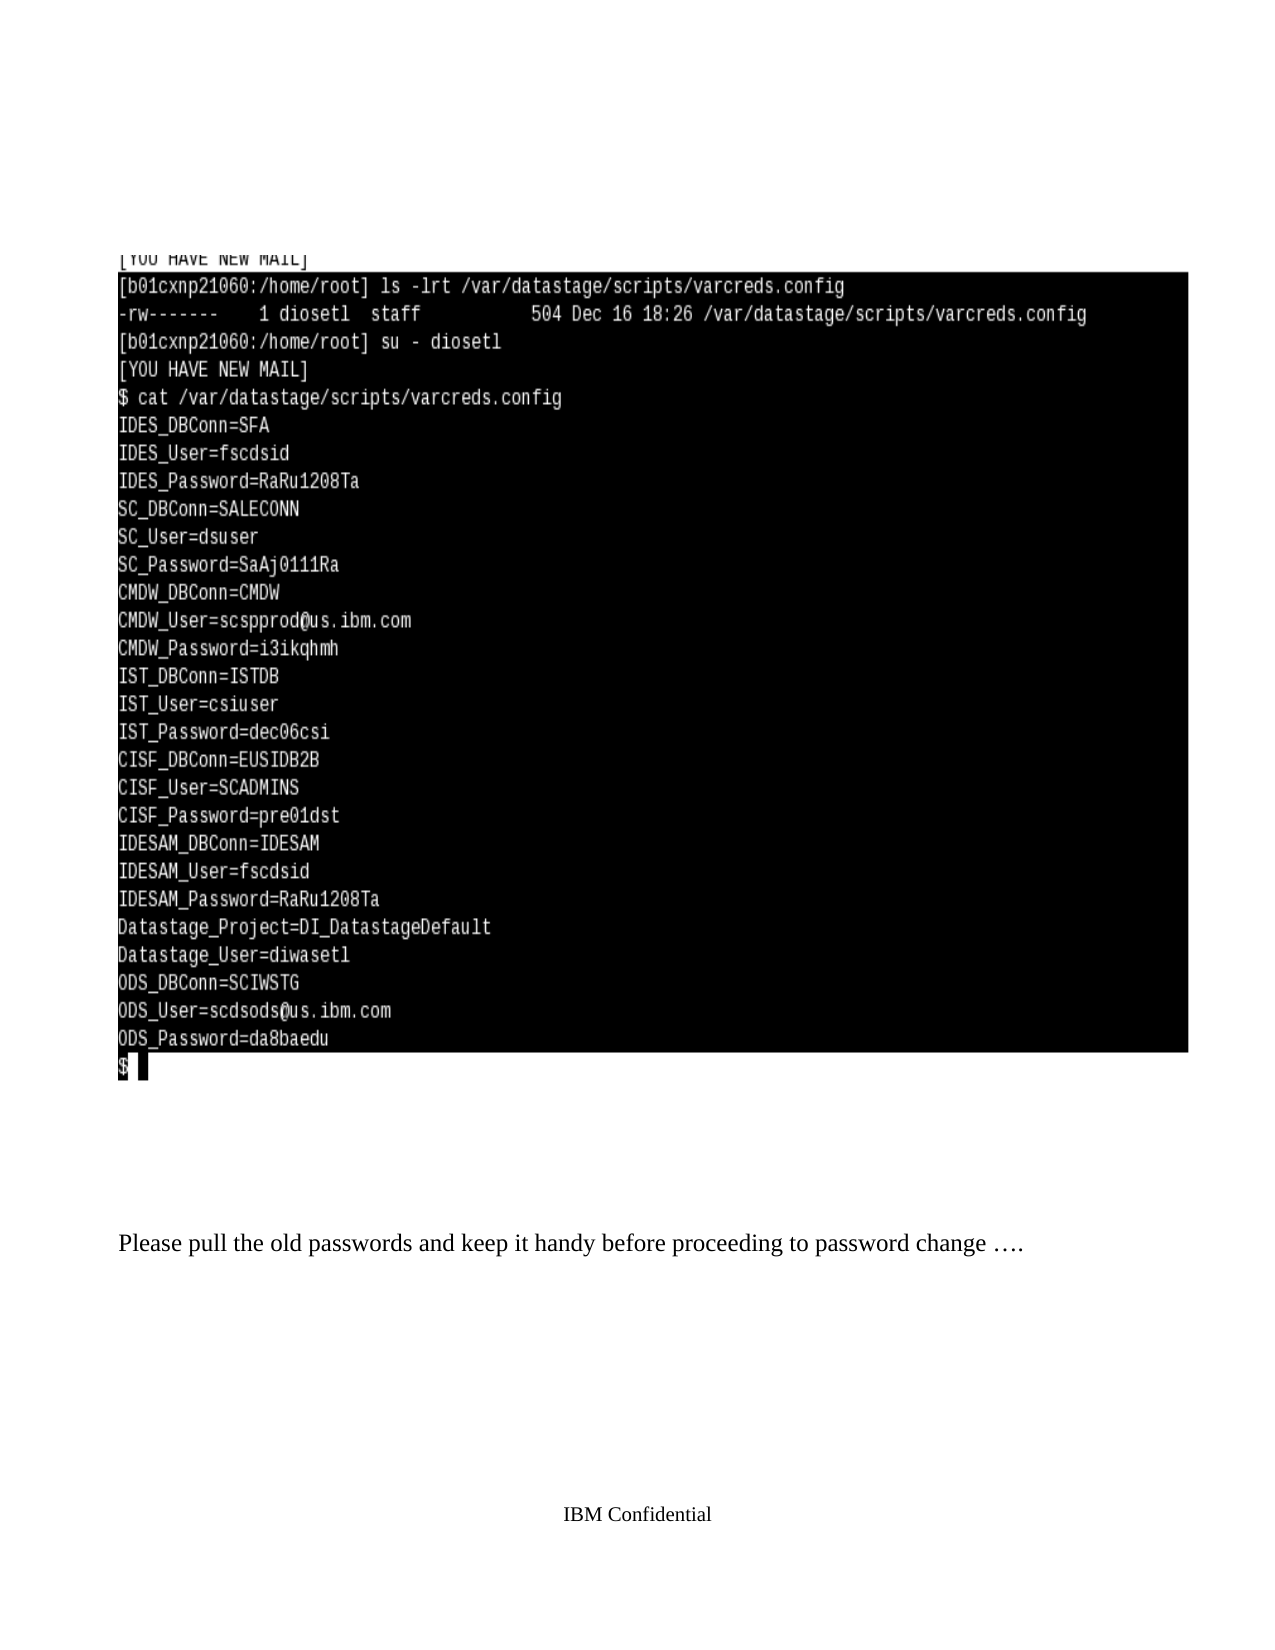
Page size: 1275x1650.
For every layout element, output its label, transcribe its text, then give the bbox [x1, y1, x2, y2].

picture [118, 255, 1189, 1086]
text Please pull the old passwords and keep it handy before proceeding to password change …. [118, 1228, 1157, 1257]
